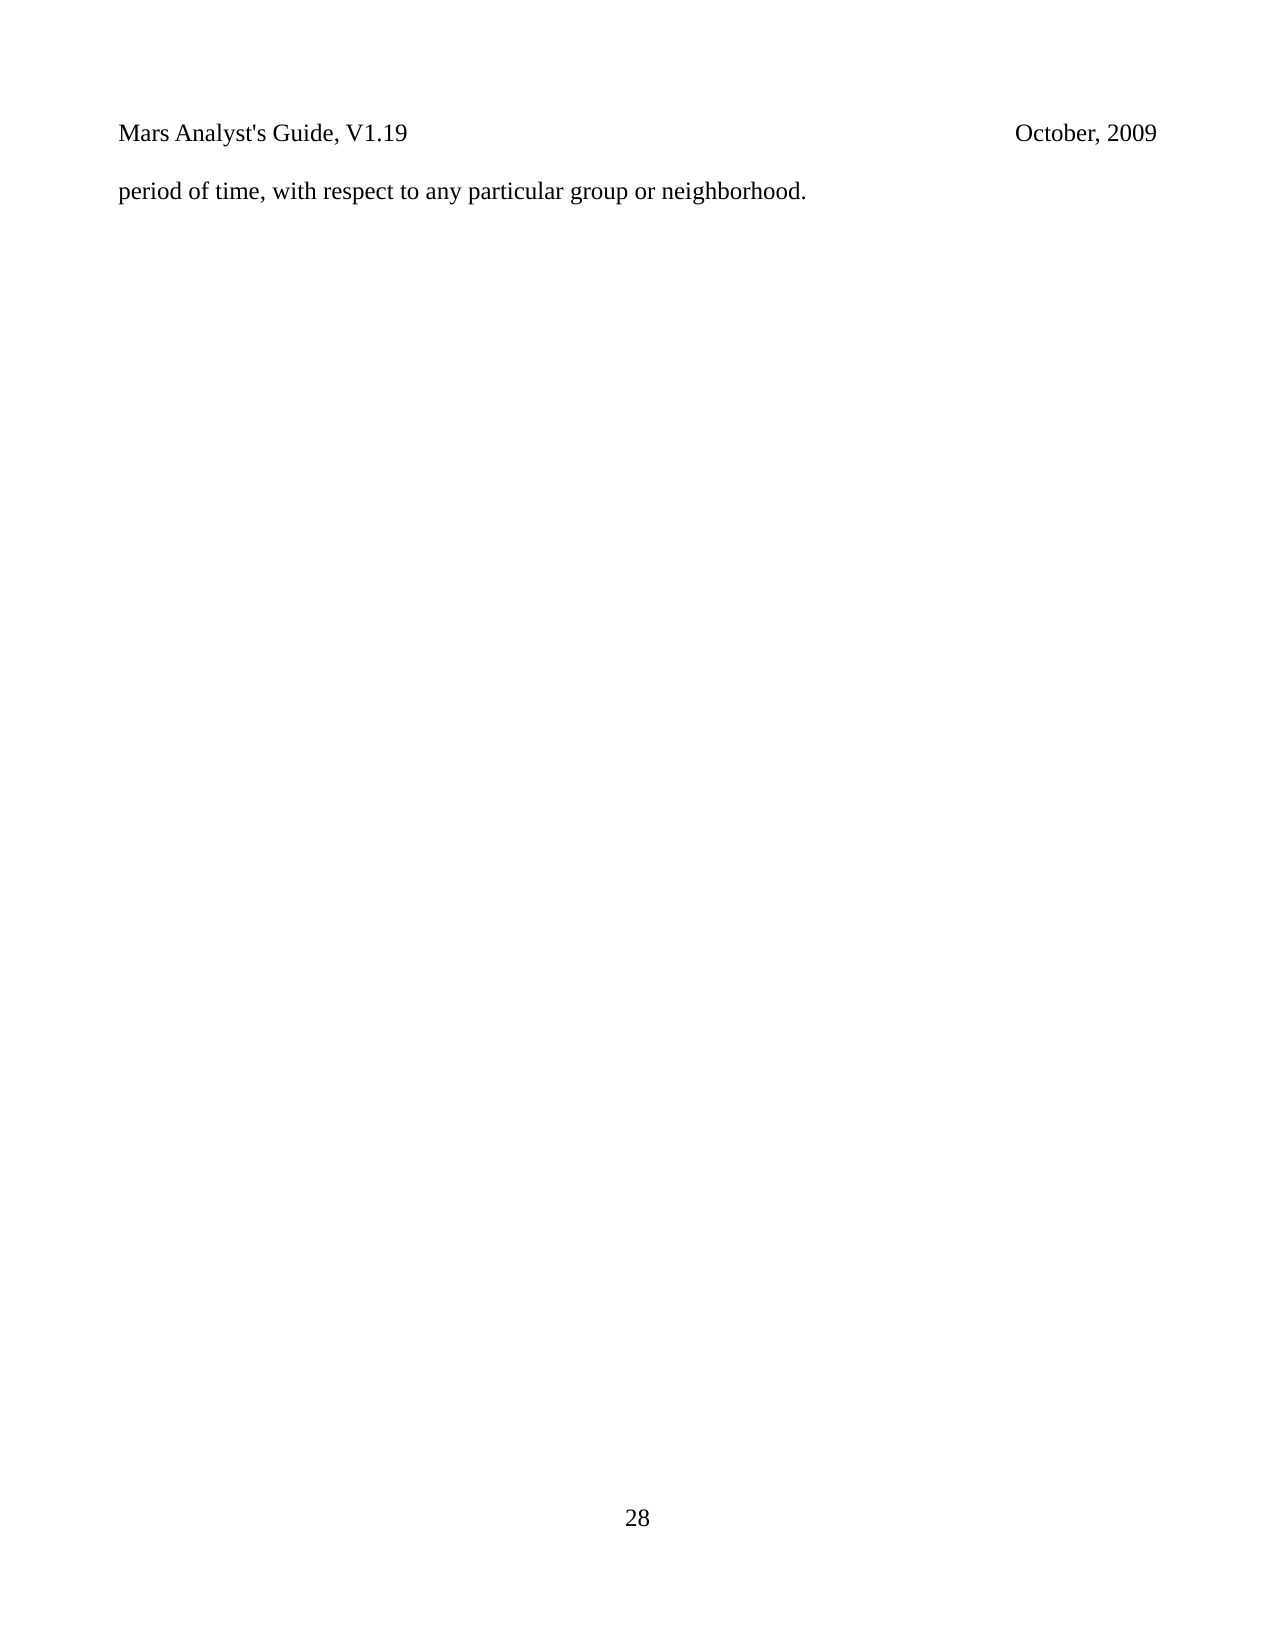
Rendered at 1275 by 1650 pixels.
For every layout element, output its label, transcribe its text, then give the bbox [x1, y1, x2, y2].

text period of time, with respect to any particular group or neighborhood. [118, 176, 1157, 205]
